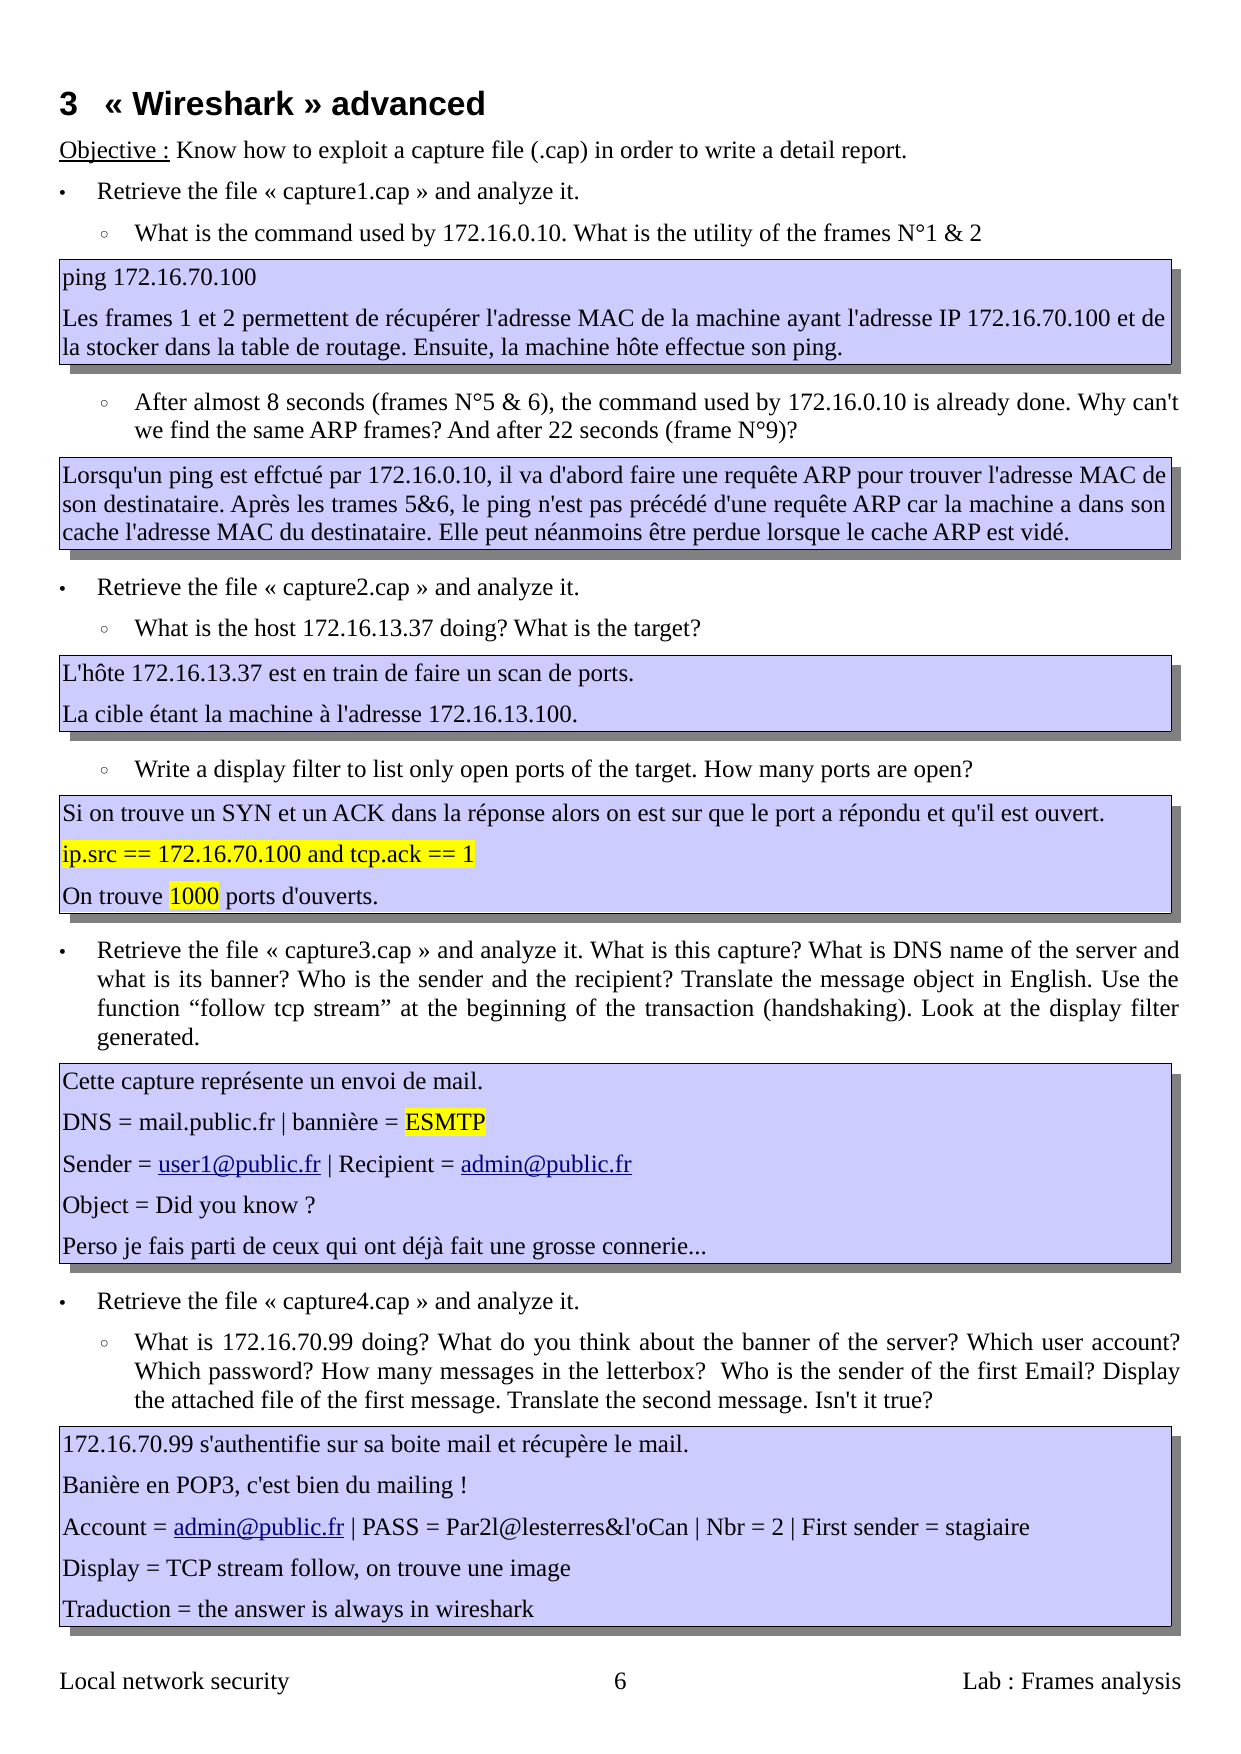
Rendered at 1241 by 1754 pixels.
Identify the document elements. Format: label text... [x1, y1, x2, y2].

text Account = admin@public.fr | PASS = Par2l@lesterres&l'oCan | Nbr = 2 | First sender = stagiaire [60, 1508, 1171, 1540]
list After almost 8 seconds (frames N°5 & 6), the command used by 172.16.0.10 is already done. Why can't we find the same ARP frames? And after 22 seconds (frame N°9)? [97, 387, 1181, 444]
text Banière en POP3, c'est bien du mailing ! [60, 1467, 1171, 1499]
list Retrieve the file « capture1.cap » and analyze it. [59, 176, 1181, 205]
list Retrieve the file « capture2.cap » and analyze it. [59, 572, 1181, 601]
text ping 172.16.70.100 [60, 260, 1171, 291]
text Sender = user1@public.fr | Recipient = admin@public.fr [60, 1146, 1171, 1177]
list What is the host 172.16.13.37 doing? What is the target? [97, 613, 1181, 642]
text Perso je fais parti de ceux qui ont déjà fait une grosse connerie... [60, 1228, 1171, 1263]
text Si on trouve un SYN et un ACK dans la réponse alors on est sur que le port a répondu et qu'il est ouvert. [60, 796, 1171, 827]
subtitle « Wireshark » advanced [59, 84, 1181, 123]
text La cible étant la machine à l'adresse 172.16.13.100. [60, 696, 1171, 731]
text Objective : Know how to exploit a capture file (.cap) in order to write a detail report. [59, 135, 1181, 164]
text On trouve 1000 ports d'ouverts. [60, 878, 1171, 912]
text L'hôte 172.16.13.37 est en train de faire un scan de ports. [60, 656, 1171, 687]
text Cette capture représente un envoi de mail. [60, 1064, 1171, 1095]
text Display = TCP stream follow, on trouve une image [60, 1550, 1171, 1582]
text Object = Did you know ? [60, 1187, 1171, 1219]
list Retrieve the file « capture3.cap » and analyze it. What is this capture? What is DNS name of the server and what is its banner? Who is the sender and the recipient? Translate the message object in English. Use the function “follow tcp stream” at the beginning of the transaction (handshaking). Look at the display filter generated. [59, 936, 1181, 1051]
list What is 172.16.70.99 doing? What do you think about the banner of the server? Which user account? Which password? How many messages in the letterbox? Who is the sender of the first Email? Display the attached file of the first message. Translate the second message. Isn't it true? [97, 1327, 1181, 1413]
text Les frames 1 et 2 permettent de récupérer l'adresse MAC de la machine ayant l'adresse IP 172.16.70.100 et de la stocker dans la table de routage. Ensuite, la machine hôte effectue son ping. [60, 300, 1171, 364]
text DNS = mail.public.fr | bannière = ESMTP [60, 1104, 1171, 1136]
text ip.src == 172.16.70.100 and tcp.ack == 1 [60, 836, 1171, 868]
text Traduction = the answer is always in wireshark [60, 1591, 1171, 1626]
list Write a display filter to list only open ports of the target. How many ports are open? [97, 754, 1181, 783]
text Lorsqu'un ping est effctué par 172.16.0.10, il va d'abord faire une requête ARP pour trouver l'adresse MAC de son destinataire. Après les trames 5&6, le ping n'est pas précédé d'une requête ARP car la machine a dans son cache l'adresse MAC du destinataire. Elle peut néanmoins être perdue lorsque le cache ARP est vidé. [60, 458, 1171, 549]
list What is the command used by 172.16.0.10. What is the utility of the frames N°1 & 2 [97, 218, 1181, 246]
list Retrieve the file « capture4.cap » and analyze it. [59, 1286, 1181, 1315]
text 172.16.70.99 s'authentifie sur sa boite mail et récupère le mail. [60, 1427, 1171, 1458]
